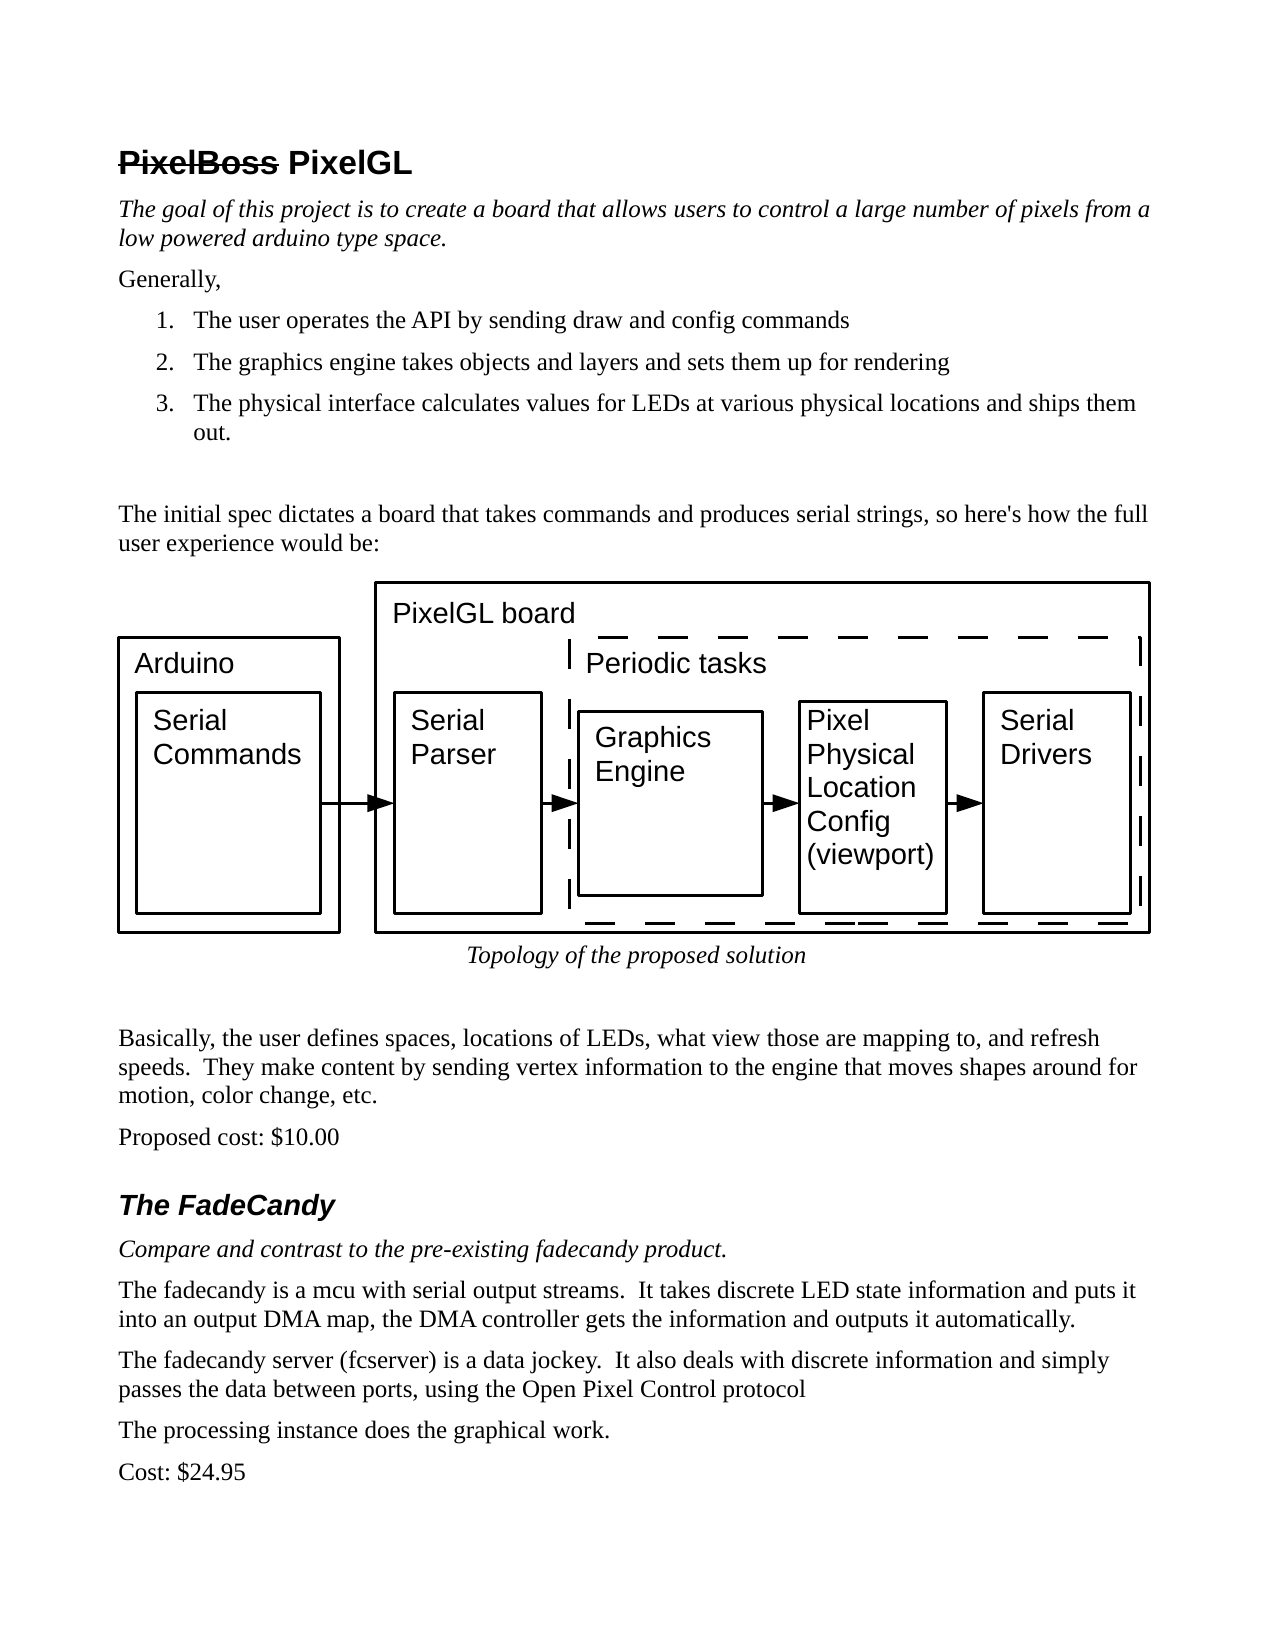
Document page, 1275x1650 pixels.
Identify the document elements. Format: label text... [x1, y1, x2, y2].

list The physical interface calculates values for LEDs at various physical locations and ships them out. [156, 388, 1157, 446]
text Topology of the proposed solution [118, 941, 1157, 969]
text Cost: $24.95 [118, 1457, 1157, 1485]
subtitle PixelBoss PixelGL [118, 143, 1157, 182]
text The fadecandy is a mcu with serial output streams. It takes discrete LED state information and puts it into an output DMA map, the DMA controller gets the information and outputs it automatically. [118, 1275, 1157, 1333]
text Compare and contrast to the pre-existing fadecandy product. [118, 1234, 1157, 1263]
subtitle The FadeCandy [118, 1188, 1157, 1222]
text Generally, [118, 264, 1157, 293]
text The fadecandy server (fcserver) is a data jockey. It also deals with discrete information and simply passes the data between ports, using the Open Pixel Control protocol [118, 1345, 1157, 1403]
text The processing instance does the graphical work. [118, 1415, 1157, 1444]
text Proposed cost: $10.00 [118, 1122, 1157, 1151]
text The goal of this project is to create a board that allows users to control a large number of pixels from a low powered arduino type space. [118, 194, 1157, 252]
list The user operates the API by sending draw and config commands [156, 306, 1157, 334]
text The initial spec dictates a board that takes commands and produces serial strings, so here's how the full user experience would be: [118, 499, 1157, 557]
text Basically, the user defines spaces, locations of LEDs, what view those are mapping to, and refresh speeds. They make content by sending vertex information to the engine that moves shapes around for motion, color change, etc. [118, 1023, 1157, 1109]
list The graphics engine takes objects and layers and sets them up for rendering [156, 347, 1157, 376]
